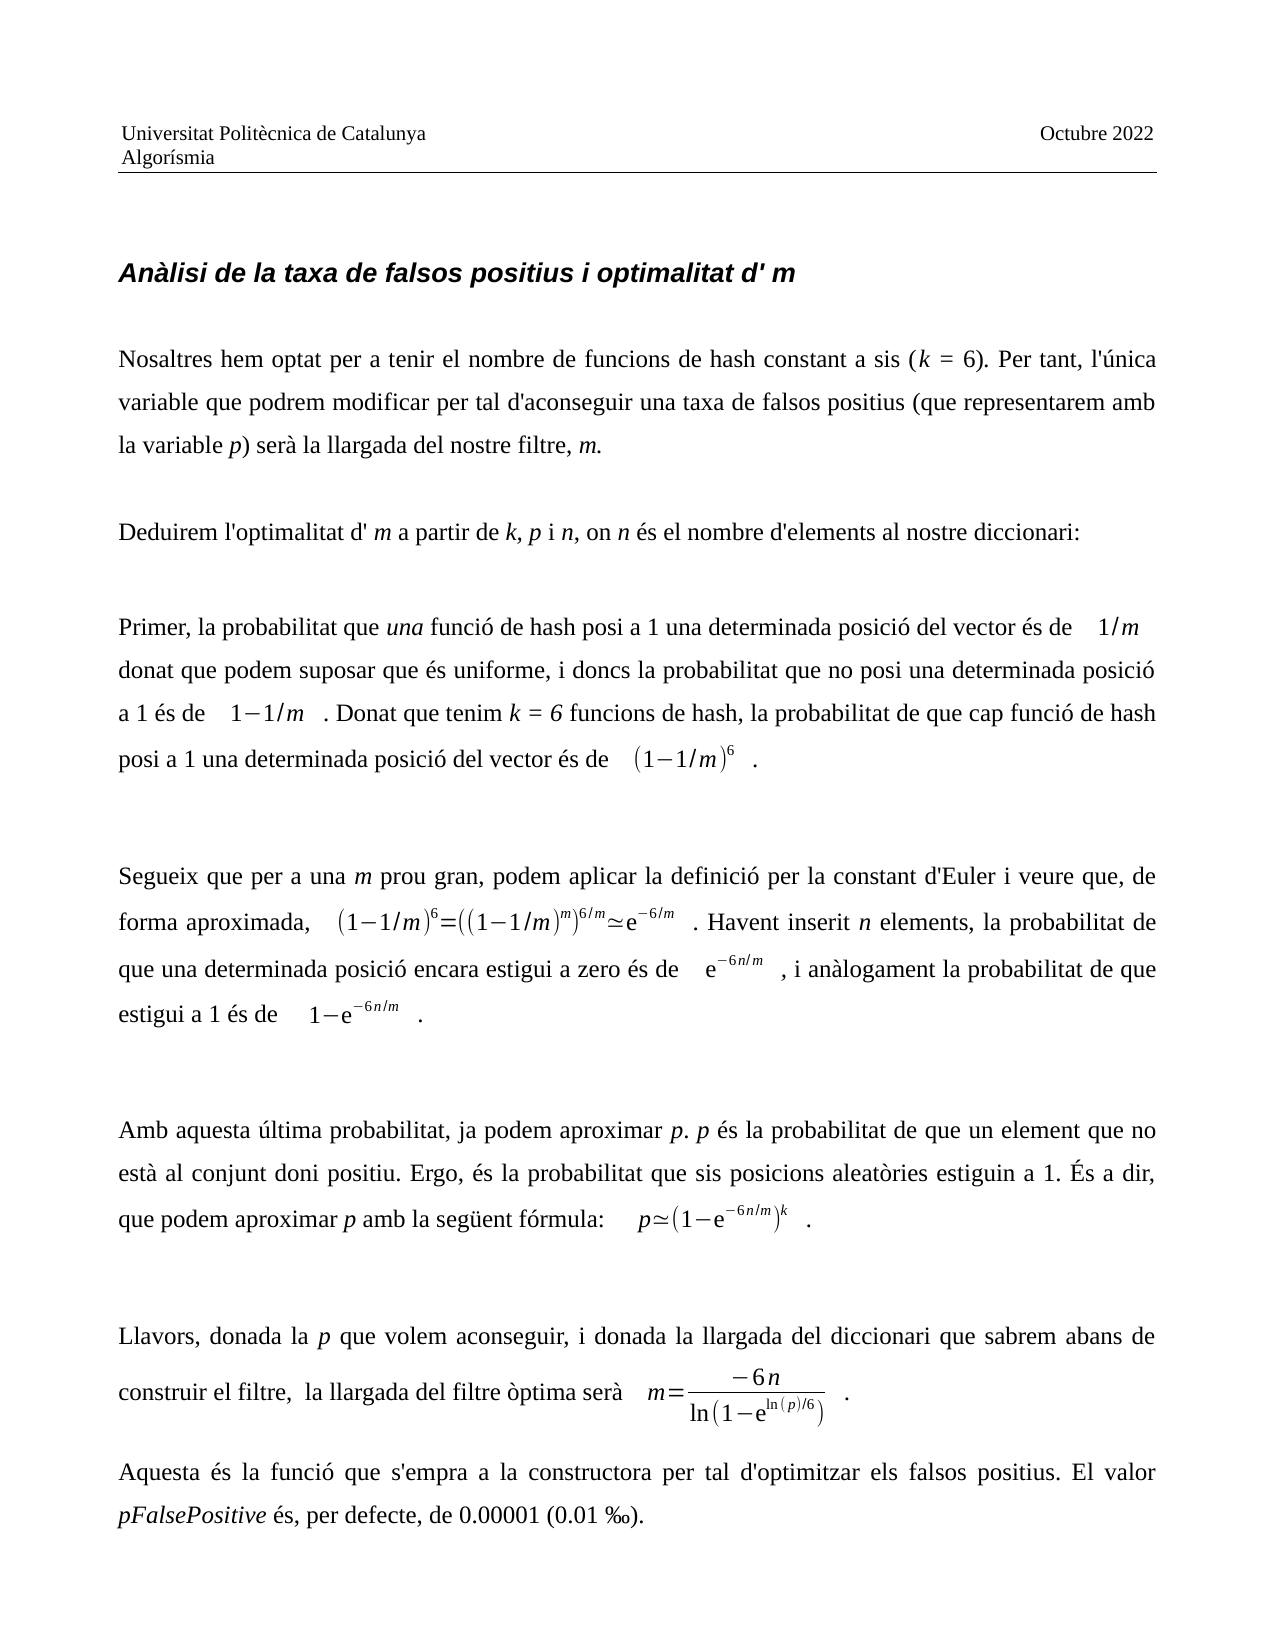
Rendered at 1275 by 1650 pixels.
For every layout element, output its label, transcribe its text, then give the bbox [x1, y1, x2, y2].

text Llavors, donada la p que volem aconseguir, i donada la llargada del diccionari que sabrem abans de construir el filtre, la llargada del filtre òptima serà . [118, 1321, 1157, 1428]
text Segueix que per a una m prou gran, podem aplicar la definició per la constant d'Euler i veure que, de forma aproximada, . Havent inserit n elements, la probabilitat de que una determinada posició encara estigui a zero és de , i anàlogament la probabilitat de que estigui a 1 és de . [118, 861, 1157, 1028]
subtitle Anàlisi de la taxa de falsos positius i optimalitat d' m [118, 257, 1157, 289]
text Amb aquesta última probabilitat, ja podem aproximar p. p és la probabilitat de que un element que no està al conjunt doni positiu. Ergo, és la probabilitat que sis posicions aleatòries estiguin a 1. És a dir, que podem aproximar p amb la següent fórmula: . [118, 1115, 1157, 1234]
text Primer, la probabilitat que una funció de hash posi a 1 una determinada posició del vector és de donat que podem suposar que és uniforme, i doncs la probabilitat que no posi una determinada posició a 1 és de . Donat que tenim k = 6 funcions de hash, la probabilitat de que cap funció de hash posi a 1 una determinada posició del vector és de . [118, 612, 1157, 774]
text Nosaltres hem optat per a tenir el nombre de funcions de hash constant a sis (k = 6). Per tant, l'única variable que podrem modificar per tal d'aconseguir una taxa de falsos positius (que representarem amb la variable p) serà la llargada del nostre filtre, m. [118, 344, 1157, 459]
text Aquesta és la funció que s'empra a la constructora per tal d'optimitzar els falsos positius. El valor pFalsePositive és, per defecte, de 0.00001 (0.01 ‰). [118, 1457, 1157, 1529]
text Deduirem l'optimalitat d' m a partir de k, p i n, on n és el nombre d'elements al nostre diccionari: [118, 517, 1157, 546]
